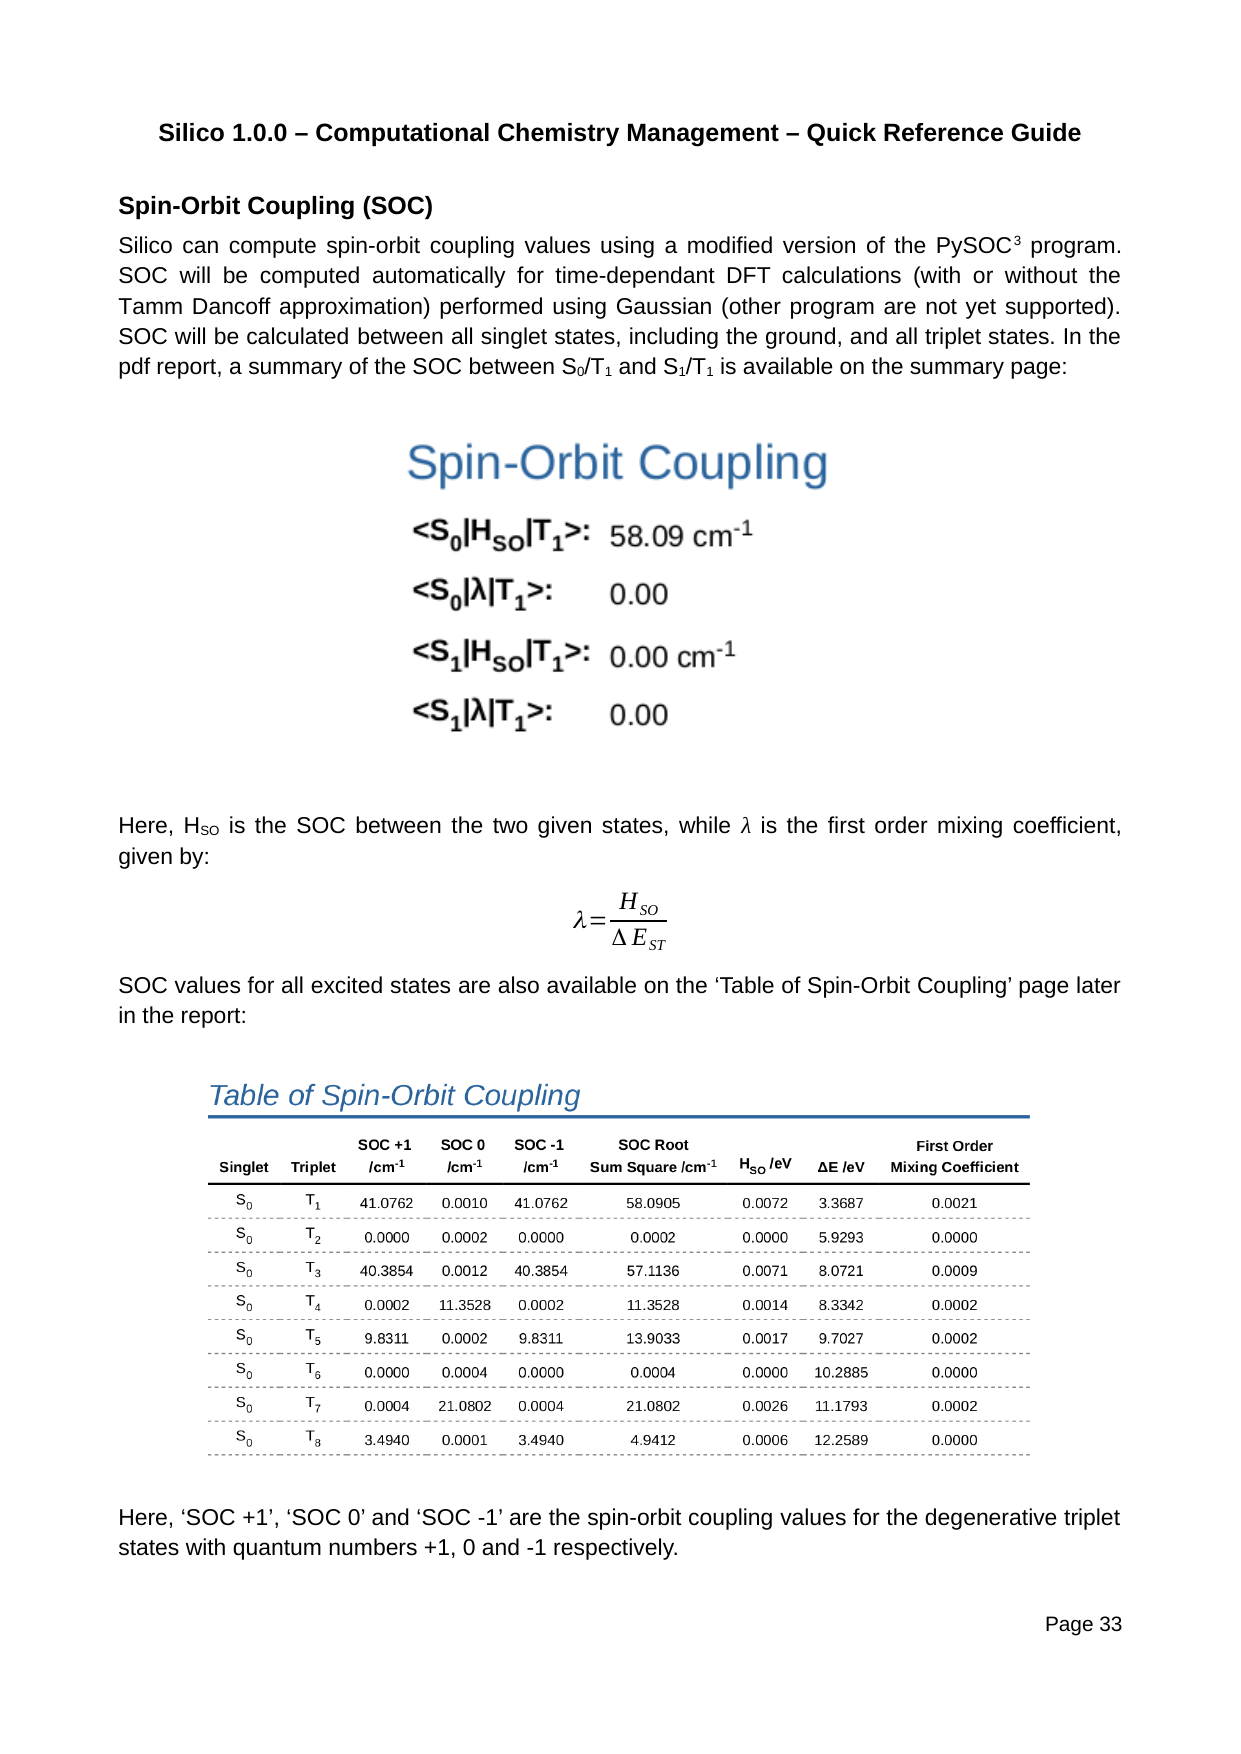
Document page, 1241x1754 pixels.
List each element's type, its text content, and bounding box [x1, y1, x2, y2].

text Here, ‘SOC +1’, ‘SOC 0’ and ‘SOC -1’ are the spin-orbit coupling values for the degenerative triplet states with quantum numbers +1, 0 and -1 respectively. [118, 1047, 1122, 1560]
picture [200, 1068, 1040, 1459]
picture [386, 418, 854, 763]
subtitle Spin-Orbit Coupling (SOC) [118, 191, 1122, 220]
text SOC values for all excited states are also available on the ‘Table of Spin-Orbit Coupling’ page later in the report: [118, 972, 1122, 1029]
text Silico can compute spin-orbit coupling values using a modified version of the PySOC3⁠ program. SOC will be computed automatically for time-dependant DFT calculations (with or without the Tamm Dancoff approximation) performed using Gaussian (other program are not yet supported). SOC will be calculated between all singlet states, including the ground, and all triplet states. In the pdf report, a summary of the SOC between S0/T1 and S1/T1 is available on the summary page: [118, 232, 1122, 379]
text Here, HSO is the SOC between the two given states, while λ is the first order mixing coefficient, given by: [118, 398, 1122, 869]
